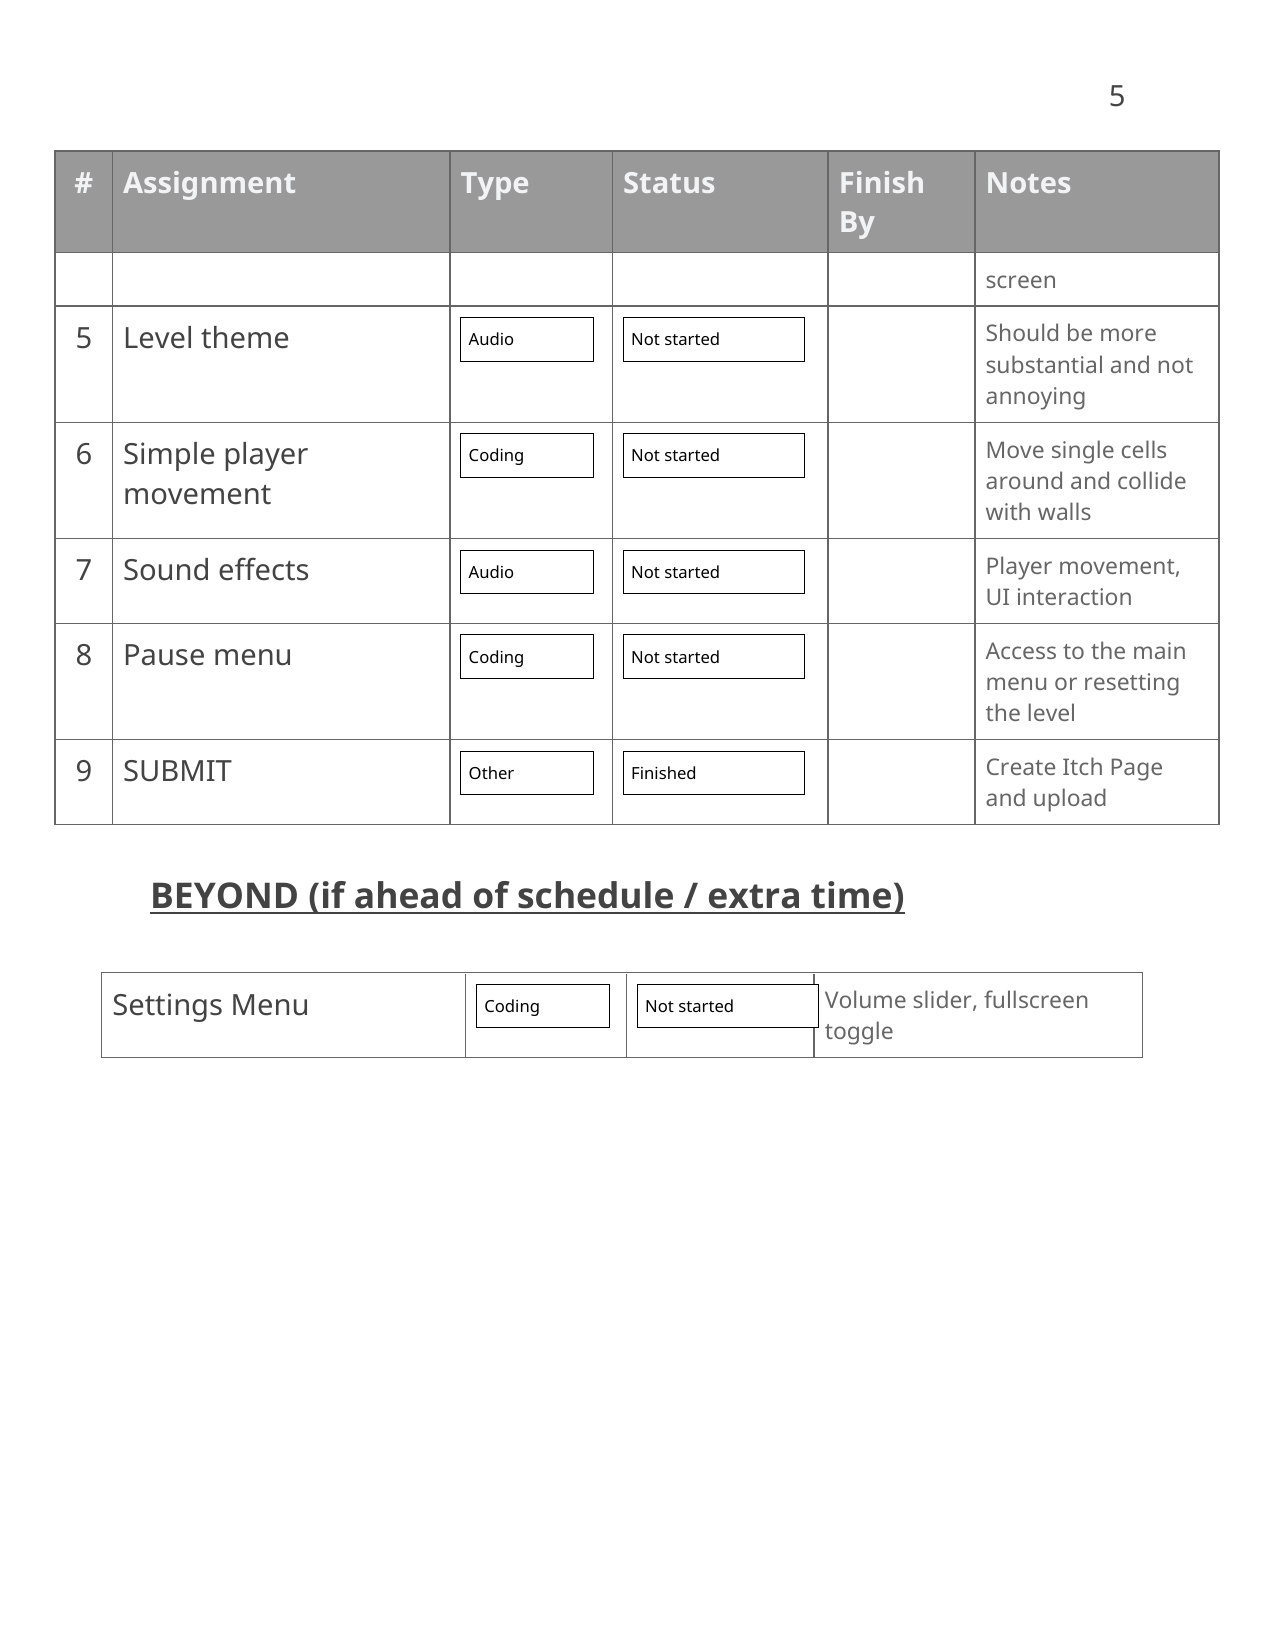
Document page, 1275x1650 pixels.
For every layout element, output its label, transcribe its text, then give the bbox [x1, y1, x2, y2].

table_cell [613, 423, 827, 538]
table_cell 5 [56, 307, 112, 422]
table_header Finish By [829, 152, 974, 252]
table_cell Should be more substantial and not annoying [976, 307, 1218, 422]
table_cell [829, 740, 974, 824]
table_cell [829, 253, 974, 305]
table_cell [451, 539, 612, 623]
table_cell 7 [56, 539, 112, 623]
table_header Status [613, 152, 827, 252]
table_cell [829, 539, 974, 623]
table_header Notes [976, 152, 1218, 252]
table_cell [829, 307, 974, 422]
table_header Volume slider, fullscreen toggle [815, 973, 1142, 1057]
table_cell Simple player movement [113, 423, 449, 538]
table_cell [613, 307, 827, 422]
table_header [627, 973, 814, 1057]
table_cell SUBMIT [113, 740, 449, 824]
table_cell [613, 740, 827, 824]
table_cell [613, 253, 827, 305]
table_cell [113, 253, 449, 305]
table_cell 9 [56, 740, 112, 824]
table_cell Create Itch Page and upload [976, 740, 1218, 824]
table_header Assignment [113, 152, 449, 252]
table_header [466, 973, 626, 1057]
table_header Type [451, 152, 612, 252]
table_cell [451, 423, 612, 538]
table_cell 8 [56, 624, 112, 739]
table_cell [451, 307, 612, 422]
table_cell Level theme [113, 307, 449, 422]
table_header # [56, 152, 112, 252]
table_cell [829, 624, 974, 739]
table_header Settings Menu [102, 973, 465, 1057]
table_cell Player movement, UI interaction [976, 539, 1218, 623]
table_cell [451, 253, 612, 305]
table_cell Sound effects [113, 539, 449, 623]
table_cell Move single cells around and collide with walls [976, 423, 1218, 538]
table_cell 6 [56, 423, 112, 538]
table_cell screen [976, 253, 1218, 305]
table_cell [613, 539, 827, 623]
table_cell Pause menu [113, 624, 449, 739]
table_cell [451, 740, 612, 824]
text BEYOND (if ahead of schedule / extra time) [150, 871, 1125, 919]
table_cell [56, 253, 112, 305]
table_cell [451, 624, 612, 739]
table_cell [829, 423, 974, 538]
table_cell [613, 624, 827, 739]
table_cell Access to the main menu or resetting the level [976, 624, 1218, 739]
